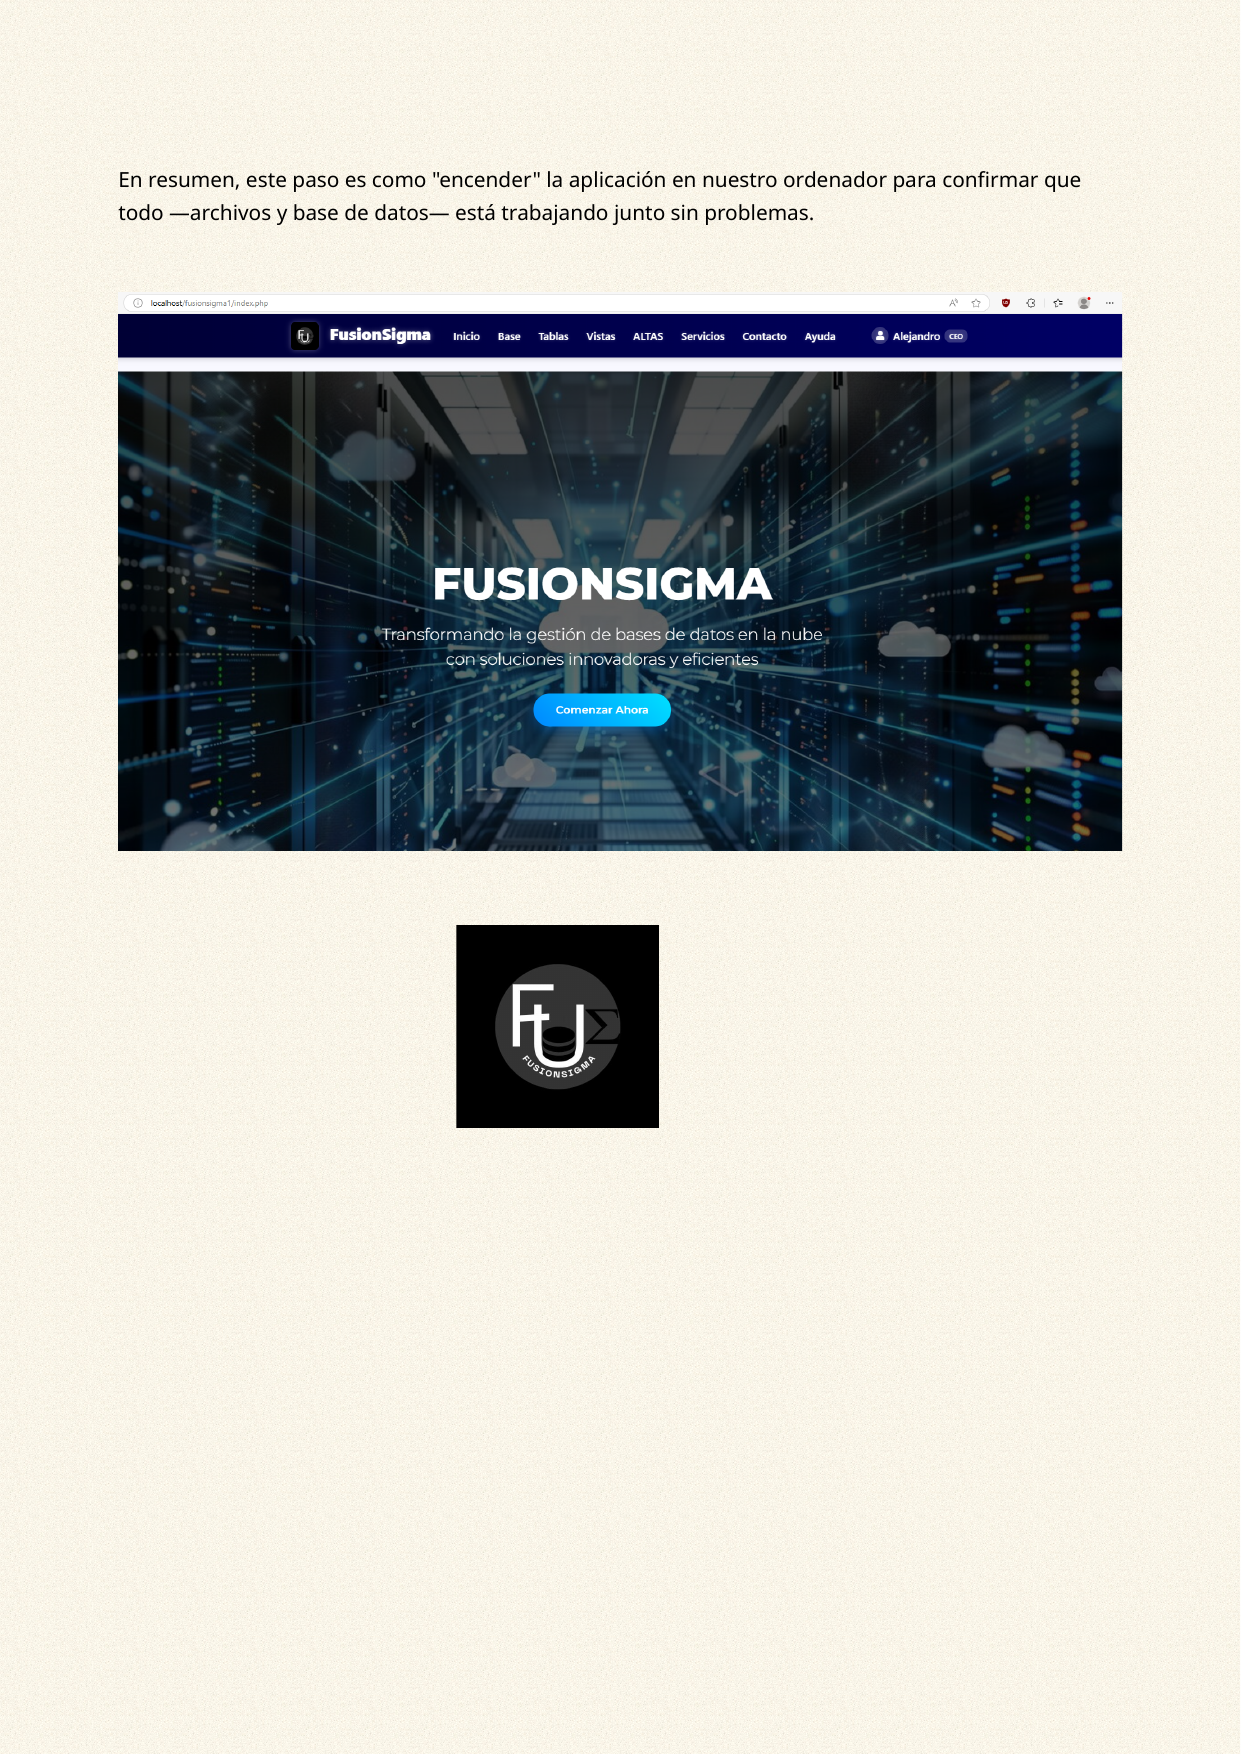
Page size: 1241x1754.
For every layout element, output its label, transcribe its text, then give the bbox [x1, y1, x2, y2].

picture [0, 0, 1241, 1754]
text En resumen, este paso es como "encender" la aplicación en nuestro ordenador para confirmar que todo —archivos y base de datos— está trabajando junto sin problemas. [118, 165, 1122, 226]
